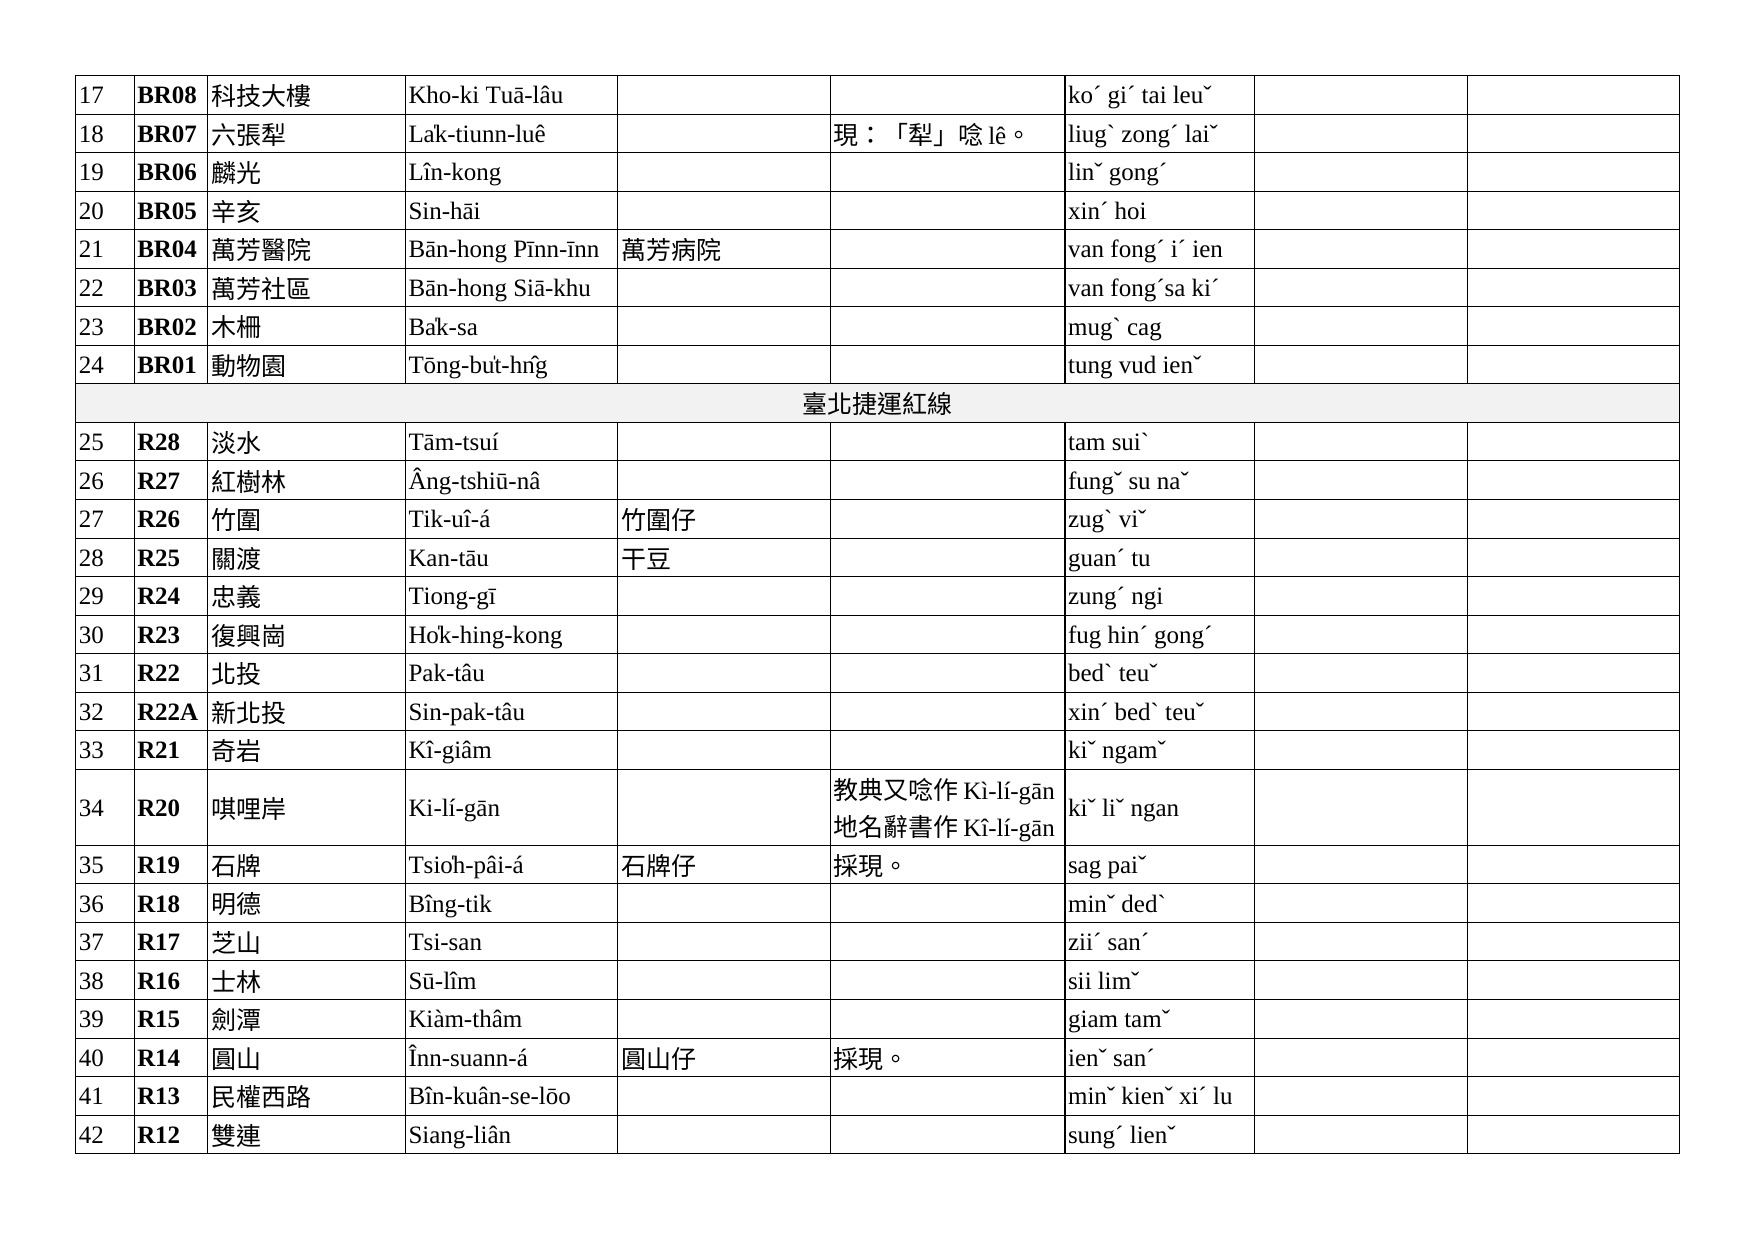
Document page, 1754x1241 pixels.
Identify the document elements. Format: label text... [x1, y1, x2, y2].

table_cell Ki-lí-gān [406, 770, 617, 845]
table_cell [1468, 192, 1679, 229]
table_cell [1468, 923, 1679, 960]
table_cell fungˇ su naˇ [1066, 461, 1254, 499]
table_cell [618, 346, 830, 383]
table_cell Kiàm-thâm [406, 1000, 617, 1037]
table_cell [1255, 693, 1467, 730]
table_cell [1255, 731, 1467, 769]
table_cell [1255, 577, 1467, 614]
table_cell 奇岩 [208, 731, 405, 769]
table_cell mugˋ cag [1066, 307, 1254, 345]
table_cell Bîng-tik [406, 884, 617, 922]
table_cell [831, 923, 1064, 960]
table_cell [1255, 923, 1467, 960]
table_cell [1255, 1000, 1467, 1037]
table_cell [1468, 461, 1679, 499]
table_cell [1255, 1039, 1467, 1076]
table_cell R15 [135, 1000, 207, 1037]
table_cell 辛亥 [208, 192, 405, 229]
table_cell 石牌仔 [618, 846, 830, 883]
table_cell [1255, 192, 1467, 229]
table_cell [618, 770, 830, 845]
table_cell [831, 500, 1064, 537]
table_cell [831, 654, 1064, 692]
table_cell [1255, 346, 1467, 383]
table_cell Ho̍k-hing-kong [406, 616, 617, 653]
table_cell 28 [76, 539, 134, 576]
table_cell [1468, 1000, 1679, 1037]
table_cell 25 [76, 423, 134, 460]
table_cell van fongˊ iˊ ien [1066, 230, 1254, 268]
table_cell 忠義 [208, 577, 405, 614]
table_cell [618, 961, 830, 999]
table_cell 22 [76, 269, 134, 306]
table_cell 42 [76, 1116, 134, 1153]
table_cell sag paiˇ [1066, 846, 1254, 883]
table_cell [618, 693, 830, 730]
table_cell [1255, 76, 1467, 113]
table_cell R12 [135, 1116, 207, 1153]
table_cell ienˇ sanˊ [1066, 1039, 1254, 1076]
table_cell sii limˇ [1066, 961, 1254, 999]
table_cell [831, 539, 1064, 576]
table_cell 北投 [208, 654, 405, 692]
table_cell [1468, 307, 1679, 345]
table_cell R24 [135, 577, 207, 614]
table_cell 圓山 [208, 1039, 405, 1076]
table_cell van fongˊsa kiˊ [1066, 269, 1254, 306]
table_cell [1255, 846, 1467, 883]
table_cell sungˊ lienˇ [1066, 1116, 1254, 1153]
table_cell [1255, 461, 1467, 499]
table_cell 明德 [208, 884, 405, 922]
table_cell fug hinˊ gongˊ [1066, 616, 1254, 653]
table_cell [618, 1116, 830, 1153]
table_cell La̍k-tiunn-luê [406, 115, 617, 152]
table_cell 26 [76, 461, 134, 499]
table_cell giam tamˇ [1066, 1000, 1254, 1037]
table_cell [1468, 654, 1679, 692]
table_cell [1468, 770, 1679, 845]
table_cell [831, 693, 1064, 730]
table_cell R25 [135, 539, 207, 576]
table_cell 圓山仔 [618, 1039, 830, 1076]
table_cell 24 [76, 346, 134, 383]
table_cell R13 [135, 1077, 207, 1114]
table_cell 37 [76, 923, 134, 960]
table_cell Tiong-gī [406, 577, 617, 614]
table_cell 雙連 [208, 1116, 405, 1153]
table_cell liugˋ zongˊ laiˇ [1066, 115, 1254, 152]
table_cell R27 [135, 461, 207, 499]
table_cell [1468, 693, 1679, 730]
table_cell [1468, 577, 1679, 614]
table_cell R20 [135, 770, 207, 845]
table_cell 33 [76, 731, 134, 769]
table_cell 41 [76, 1077, 134, 1114]
table_cell koˊ giˊ tai leuˇ [1066, 76, 1254, 113]
table_cell 18 [76, 115, 134, 152]
table_cell R22 [135, 654, 207, 692]
table_cell BR05 [135, 192, 207, 229]
table_cell [1255, 770, 1467, 845]
table_cell 29 [76, 577, 134, 614]
table_cell [618, 269, 830, 306]
table_cell ziiˊ sanˊ [1066, 923, 1254, 960]
table_cell [618, 76, 830, 113]
table_cell [1468, 346, 1679, 383]
table_cell [1468, 846, 1679, 883]
table_cell [1255, 1077, 1467, 1114]
table_cell 23 [76, 307, 134, 345]
table_cell 30 [76, 616, 134, 653]
table_cell [831, 731, 1064, 769]
table_cell 40 [76, 1039, 134, 1076]
table_cell [831, 423, 1064, 460]
table_cell [831, 346, 1064, 383]
table_cell Siang-liân [406, 1116, 617, 1153]
table_cell 唭哩岸 [208, 770, 405, 845]
table_cell 31 [76, 654, 134, 692]
table_cell [1468, 884, 1679, 922]
table_cell 竹圍 [208, 500, 405, 537]
table_cell minˇ dedˋ [1066, 884, 1254, 922]
table_cell [831, 307, 1064, 345]
table_cell 32 [76, 693, 134, 730]
table_cell [1468, 731, 1679, 769]
table_cell 復興崗 [208, 616, 405, 653]
table_cell 39 [76, 1000, 134, 1037]
table_cell 萬芳醫院 [208, 230, 405, 268]
table_cell Lîn-kong [406, 153, 617, 191]
table_cell [1255, 961, 1467, 999]
table_cell Bîn-kuân-se-lōo [406, 1077, 617, 1114]
table_cell kiˇ ngamˇ [1066, 731, 1254, 769]
table_cell [831, 884, 1064, 922]
table_cell 石牌 [208, 846, 405, 883]
table_cell BR02 [135, 307, 207, 345]
table_cell kiˇ liˇ ngan [1066, 770, 1254, 845]
table_cell zugˋ viˇ [1066, 500, 1254, 537]
table_cell [831, 192, 1064, 229]
table_cell 紅樹林 [208, 461, 405, 499]
table_cell Kan-tāu [406, 539, 617, 576]
table_cell 萬芳病院 [618, 230, 830, 268]
table_cell tam suiˋ [1066, 423, 1254, 460]
table_cell 38 [76, 961, 134, 999]
table_cell 科技大樓 [208, 76, 405, 113]
table_cell [831, 1116, 1064, 1153]
table_cell [1255, 307, 1467, 345]
table_cell tung vud ienˇ [1066, 346, 1254, 383]
table_cell [1468, 115, 1679, 152]
table_cell Înn-suann-á [406, 1039, 617, 1076]
table_cell [1468, 1077, 1679, 1114]
table_cell xinˊ hoi [1066, 192, 1254, 229]
table_cell Kho-ki Tuā-lâu [406, 76, 617, 113]
table_cell [618, 616, 830, 653]
table_cell R17 [135, 923, 207, 960]
table_cell [1255, 500, 1467, 537]
table_cell R14 [135, 1039, 207, 1076]
table_cell Tōng-bu̍t-hn̂g [406, 346, 617, 383]
table_cell Sin-hāi [406, 192, 617, 229]
table_cell [618, 577, 830, 614]
table_cell [1255, 269, 1467, 306]
table_cell Tām-tsuí [406, 423, 617, 460]
table_cell [1468, 500, 1679, 537]
table_cell 臺北捷運紅線 [76, 384, 1679, 422]
table_cell [618, 654, 830, 692]
table_cell 士林 [208, 961, 405, 999]
table_cell R23 [135, 616, 207, 653]
table_cell [1468, 76, 1679, 113]
table_cell Tsio̍h-pâi-á [406, 846, 617, 883]
table_cell [831, 577, 1064, 614]
table_cell R19 [135, 846, 207, 883]
table_cell R22A [135, 693, 207, 730]
table_cell 木柵 [208, 307, 405, 345]
table_cell [618, 153, 830, 191]
table_cell [1468, 616, 1679, 653]
table_cell 六張犁 [208, 115, 405, 152]
table_cell [1468, 230, 1679, 268]
table_cell 教典又唸作Kì-lí-gān地名辭書作Kî-lí-gān [831, 770, 1064, 845]
table_cell [618, 461, 830, 499]
table_cell Bān-hong Siā-khu [406, 269, 617, 306]
table_cell Tsi-san [406, 923, 617, 960]
table_cell 現：「犁」唸lê。 [831, 115, 1064, 152]
table_cell 竹圍仔 [618, 500, 830, 537]
table_cell [1468, 423, 1679, 460]
table_cell BR08 [135, 76, 207, 113]
table_cell [618, 192, 830, 229]
table_cell 36 [76, 884, 134, 922]
table_cell [831, 76, 1064, 113]
table_cell minˇ kienˇ xiˊ lu [1066, 1077, 1254, 1114]
table_cell 20 [76, 192, 134, 229]
table_cell Bān-hong Pīnn-īnn [406, 230, 617, 268]
table_cell 19 [76, 153, 134, 191]
table_cell BR03 [135, 269, 207, 306]
table_cell 萬芳社區 [208, 269, 405, 306]
table_cell bedˋ teuˇ [1066, 654, 1254, 692]
table_cell [1255, 1116, 1467, 1153]
table_cell [1255, 153, 1467, 191]
table_cell 新北投 [208, 693, 405, 730]
table_cell R26 [135, 500, 207, 537]
table_cell Sin-pak-tâu [406, 693, 617, 730]
table_cell [1468, 153, 1679, 191]
table_cell [618, 423, 830, 460]
table_cell [618, 1077, 830, 1114]
table_cell Tik-uî-á [406, 500, 617, 537]
table_cell [618, 307, 830, 345]
table_cell Sū-lîm [406, 961, 617, 999]
table_cell 芝山 [208, 923, 405, 960]
table_cell [831, 961, 1064, 999]
table_cell [618, 115, 830, 152]
table_cell BR06 [135, 153, 207, 191]
table_cell [1468, 961, 1679, 999]
table_cell [831, 1077, 1064, 1114]
table_cell Ba̍k-sa [406, 307, 617, 345]
table_cell 21 [76, 230, 134, 268]
table_cell 34 [76, 770, 134, 845]
table_cell 動物園 [208, 346, 405, 383]
table_cell BR07 [135, 115, 207, 152]
table_cell [618, 1000, 830, 1037]
table_cell [831, 461, 1064, 499]
table_cell 採現。 [831, 1039, 1064, 1076]
table_cell [831, 153, 1064, 191]
table_cell [1468, 1039, 1679, 1076]
table_cell [1468, 1116, 1679, 1153]
table_cell 17 [76, 76, 134, 113]
table_cell [1255, 654, 1467, 692]
table_cell 劍潭 [208, 1000, 405, 1037]
table_cell R16 [135, 961, 207, 999]
table_cell R18 [135, 884, 207, 922]
table_cell 民權西路 [208, 1077, 405, 1114]
table_cell 干豆 [618, 539, 830, 576]
table_cell [831, 230, 1064, 268]
table_cell [1255, 423, 1467, 460]
table_cell [1468, 539, 1679, 576]
table_cell [1255, 115, 1467, 152]
table_cell [618, 731, 830, 769]
table_cell [618, 884, 830, 922]
table_cell BR04 [135, 230, 207, 268]
table_cell linˇ gongˊ [1066, 153, 1254, 191]
table_cell R28 [135, 423, 207, 460]
table_cell 採現。 [831, 846, 1064, 883]
table_cell [1255, 539, 1467, 576]
table_cell Pak-tâu [406, 654, 617, 692]
table_cell [1255, 616, 1467, 653]
table_cell Kî-giâm [406, 731, 617, 769]
table_cell guanˊ tu [1066, 539, 1254, 576]
table_cell [1468, 269, 1679, 306]
table_cell [831, 269, 1064, 306]
table_cell [1255, 884, 1467, 922]
table_cell BR01 [135, 346, 207, 383]
table_cell 麟光 [208, 153, 405, 191]
table_cell 35 [76, 846, 134, 883]
table_cell [831, 616, 1064, 653]
table_cell 淡水 [208, 423, 405, 460]
table_cell Âng-tshiū-nâ [406, 461, 617, 499]
table_cell zungˊ ngi [1066, 577, 1254, 614]
table_cell R21 [135, 731, 207, 769]
table_cell [618, 923, 830, 960]
table_cell 關渡 [208, 539, 405, 576]
table_cell 27 [76, 500, 134, 537]
table_cell [1255, 230, 1467, 268]
table_cell [831, 1000, 1064, 1037]
table_cell xinˊ bedˋ teuˇ [1066, 693, 1254, 730]
